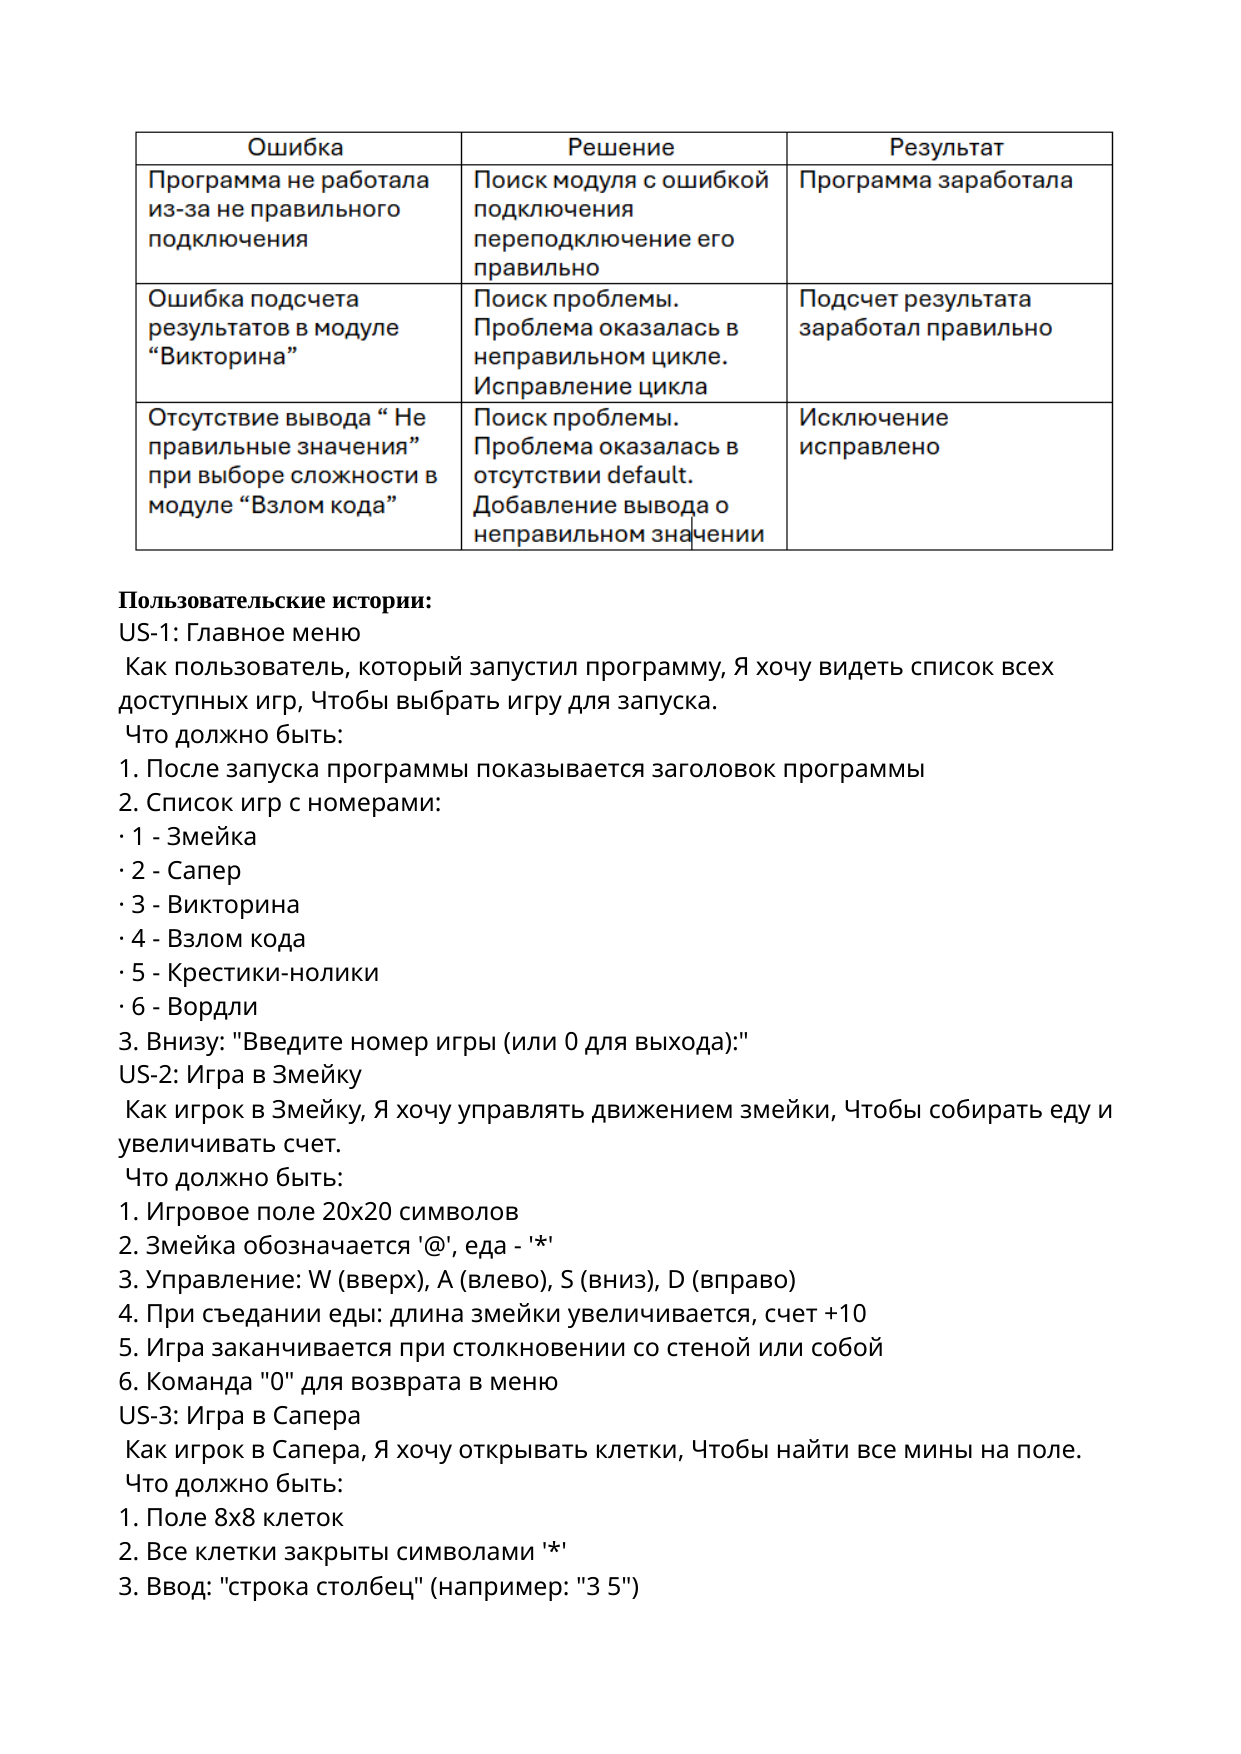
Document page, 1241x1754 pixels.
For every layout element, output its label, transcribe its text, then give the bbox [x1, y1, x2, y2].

text 5. Игра заканчивается при столкновении со стеной или собой [118, 1330, 1122, 1364]
text · 3 - Викторина [118, 887, 1122, 921]
text Как игрок в Сапера, Я хочу открывать клетки, Чтобы найти все мины на поле. [118, 1432, 1122, 1466]
text Что должно быть: [118, 1466, 1122, 1500]
text Что должно быть: [118, 717, 1122, 751]
picture [118, 118, 1122, 557]
text 2. Змейка обозначается '@', еда - '*' [118, 1227, 1122, 1262]
text Пользовательские истории: [118, 586, 1122, 614]
text 3. Управление: W (вверх), A (влево), S (вниз), D (вправо) [118, 1262, 1122, 1296]
text Как пользователь, который запустил программу, Я хочу видеть список всех доступных игр, Чтобы выбрать игру для запуска. [118, 648, 1122, 717]
text 2. Список игр с номерами: [118, 785, 1122, 819]
text Что должно быть: [118, 1159, 1122, 1193]
text 3. Внизу: "Введите номер игры (или 0 для выхода):" [118, 1023, 1122, 1057]
text 3. Ввод: "строка столбец" (например: "3 5") [118, 1568, 1122, 1602]
text · 5 - Крестики-нолики [118, 955, 1122, 989]
text US-2: Игра в Змейку [118, 1057, 1122, 1091]
text 2. Все клетки закрыты символами '*' [118, 1534, 1122, 1568]
text 1. Игровое поле 20x20 символов [118, 1193, 1122, 1227]
text Как игрок в Змейку, Я хочу управлять движением змейки, Чтобы собирать еду и увеличивать счет. [118, 1091, 1122, 1159]
text · 1 - Змейка [118, 819, 1122, 853]
text US-1: Главное меню [118, 614, 1122, 648]
text US-3: Игра в Сапера [118, 1398, 1122, 1432]
text 1. После запуска программы показывается заголовок программы [118, 751, 1122, 785]
text 4. При съедании еды: длина змейки увеличивается, счет +10 [118, 1296, 1122, 1330]
text 1. Поле 8x8 клеток [118, 1500, 1122, 1534]
text · 4 - Взлом кода [118, 921, 1122, 955]
text · 2 - Сапер [118, 853, 1122, 887]
text · 6 - Вордли [118, 989, 1122, 1023]
text 6. Команда "0" для возврата в меню [118, 1364, 1122, 1398]
